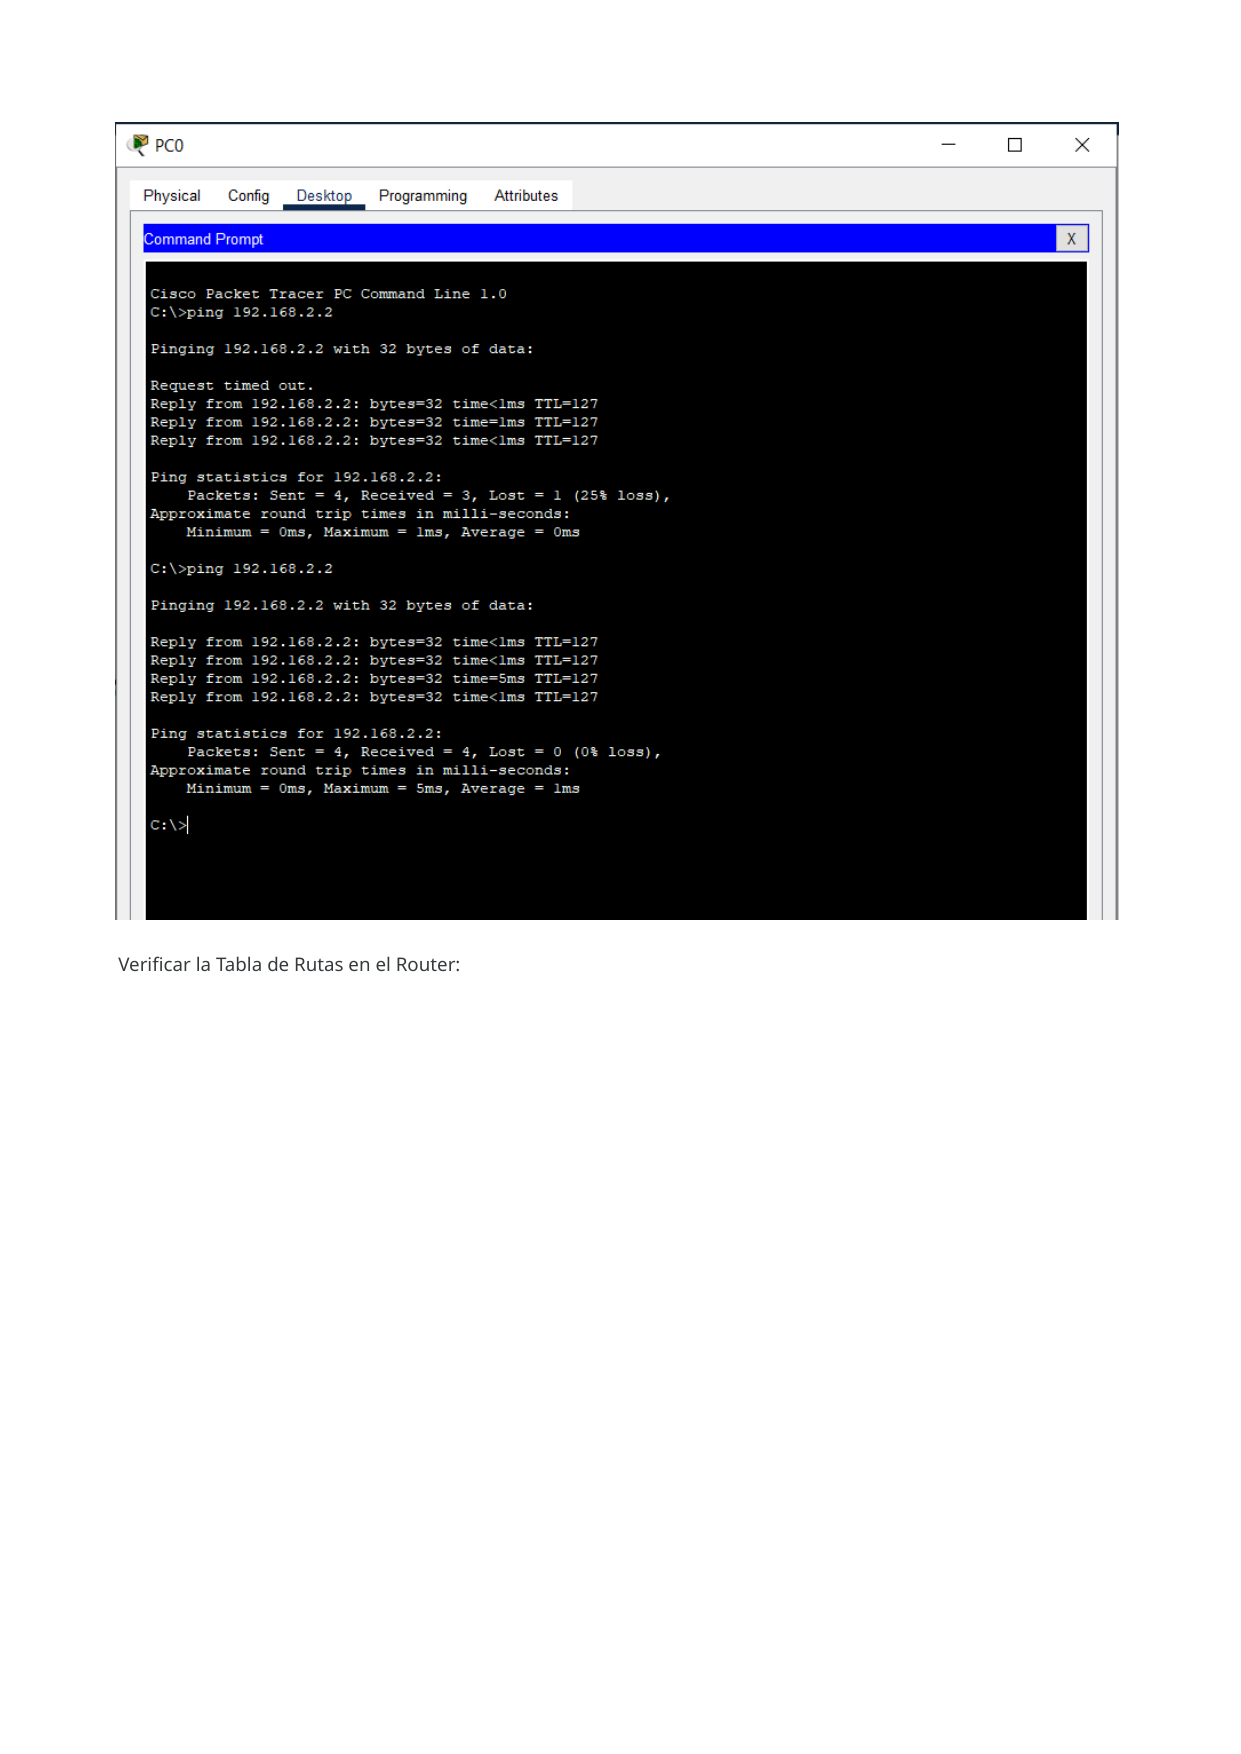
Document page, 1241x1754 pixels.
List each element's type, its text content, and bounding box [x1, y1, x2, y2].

text Verificar la Tabla de Rutas en el Router: [118, 948, 1122, 977]
picture [115, 122, 1119, 920]
